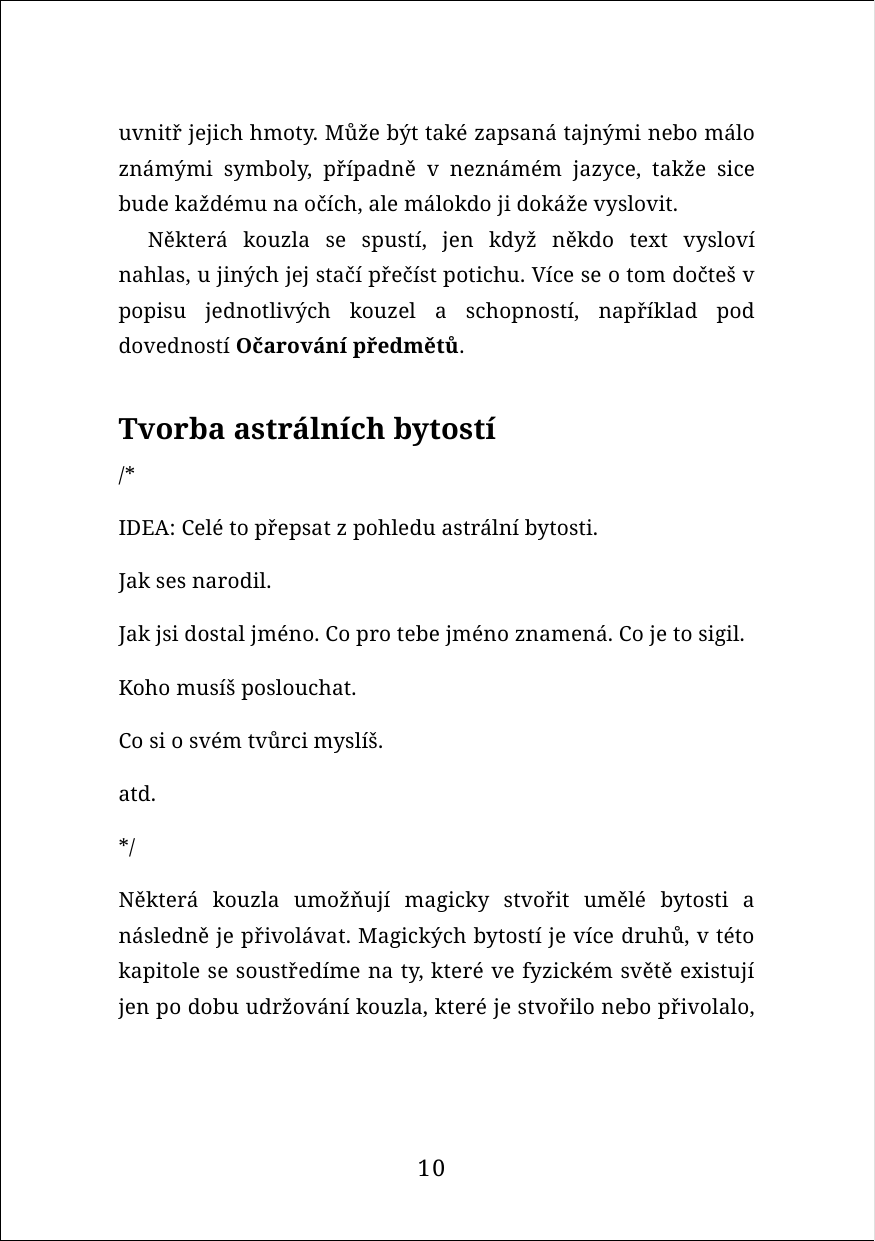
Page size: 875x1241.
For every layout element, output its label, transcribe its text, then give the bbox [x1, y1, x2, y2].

text /* [118, 460, 756, 488]
text Jak jsi dostal jméno. Co pro tebe jméno znamená. Co je to sigil. [118, 619, 756, 648]
text Co si o svém tvůrci myslíš. [118, 726, 756, 754]
subtitle Tvorba astrálních bytostí [118, 408, 756, 448]
text Jak ses narodil. [118, 566, 756, 594]
text Koho musíš poslouchat. [118, 673, 756, 701]
text IDEA: Celé to přepsat z pohledu astrální bytosti. [118, 513, 756, 541]
text */ [118, 832, 756, 861]
text Některá kouzla umožňují magicky stvořit umělé bytosti a následně je přivolávat. Magických bytostí je více druhů, v této kapitole se soustředíme na ty, které ve fyzickém světě existují jen po dobu udržování kouzla, které je stvořilo nebo přivolalo, [118, 886, 756, 1021]
text atd. [118, 779, 756, 807]
text uvnitř jejich hmoty. Může být také zapsaná tajnými nebo málo známými symboly, případně v neznámém jazyce, takže sice bude každému na očích, ale málokdo ji dokáže vyslovit. Některá kouzla se spustí, jen když někdo text vysloví nahlas, u jiných jej stačí přečíst potichu. Více se o tom dočteš v popisu jednotlivých kouzel a schopností, například pod dovedností Očarování předmětů. [118, 118, 756, 360]
